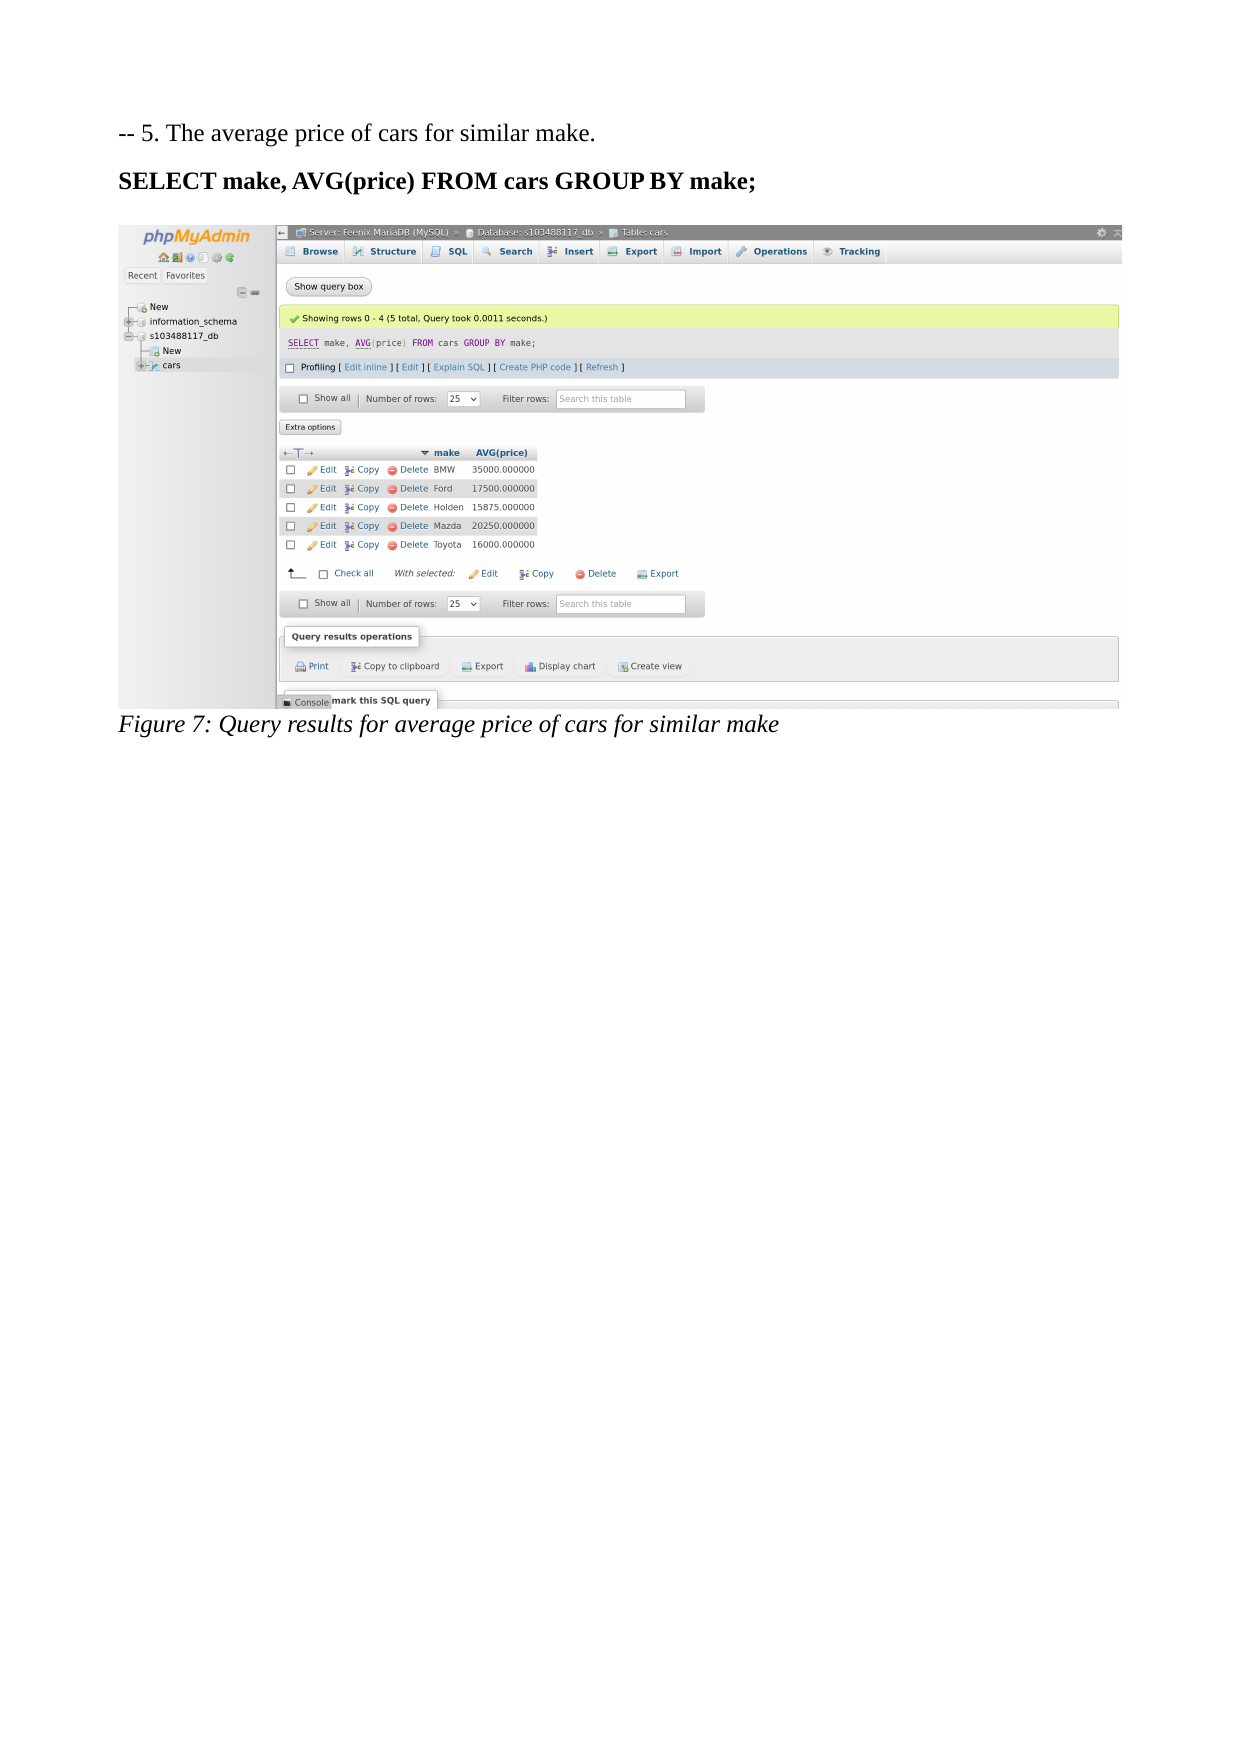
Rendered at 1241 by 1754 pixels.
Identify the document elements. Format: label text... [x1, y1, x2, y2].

text SELECT make, AVG(price) FROM cars GROUP BY make; [118, 166, 1122, 194]
text -- 5. The average price of cars for similar make. [118, 118, 1122, 147]
text Figure 7: Query results for average price of cars for similar make [118, 709, 1122, 738]
picture [118, 225, 1123, 709]
